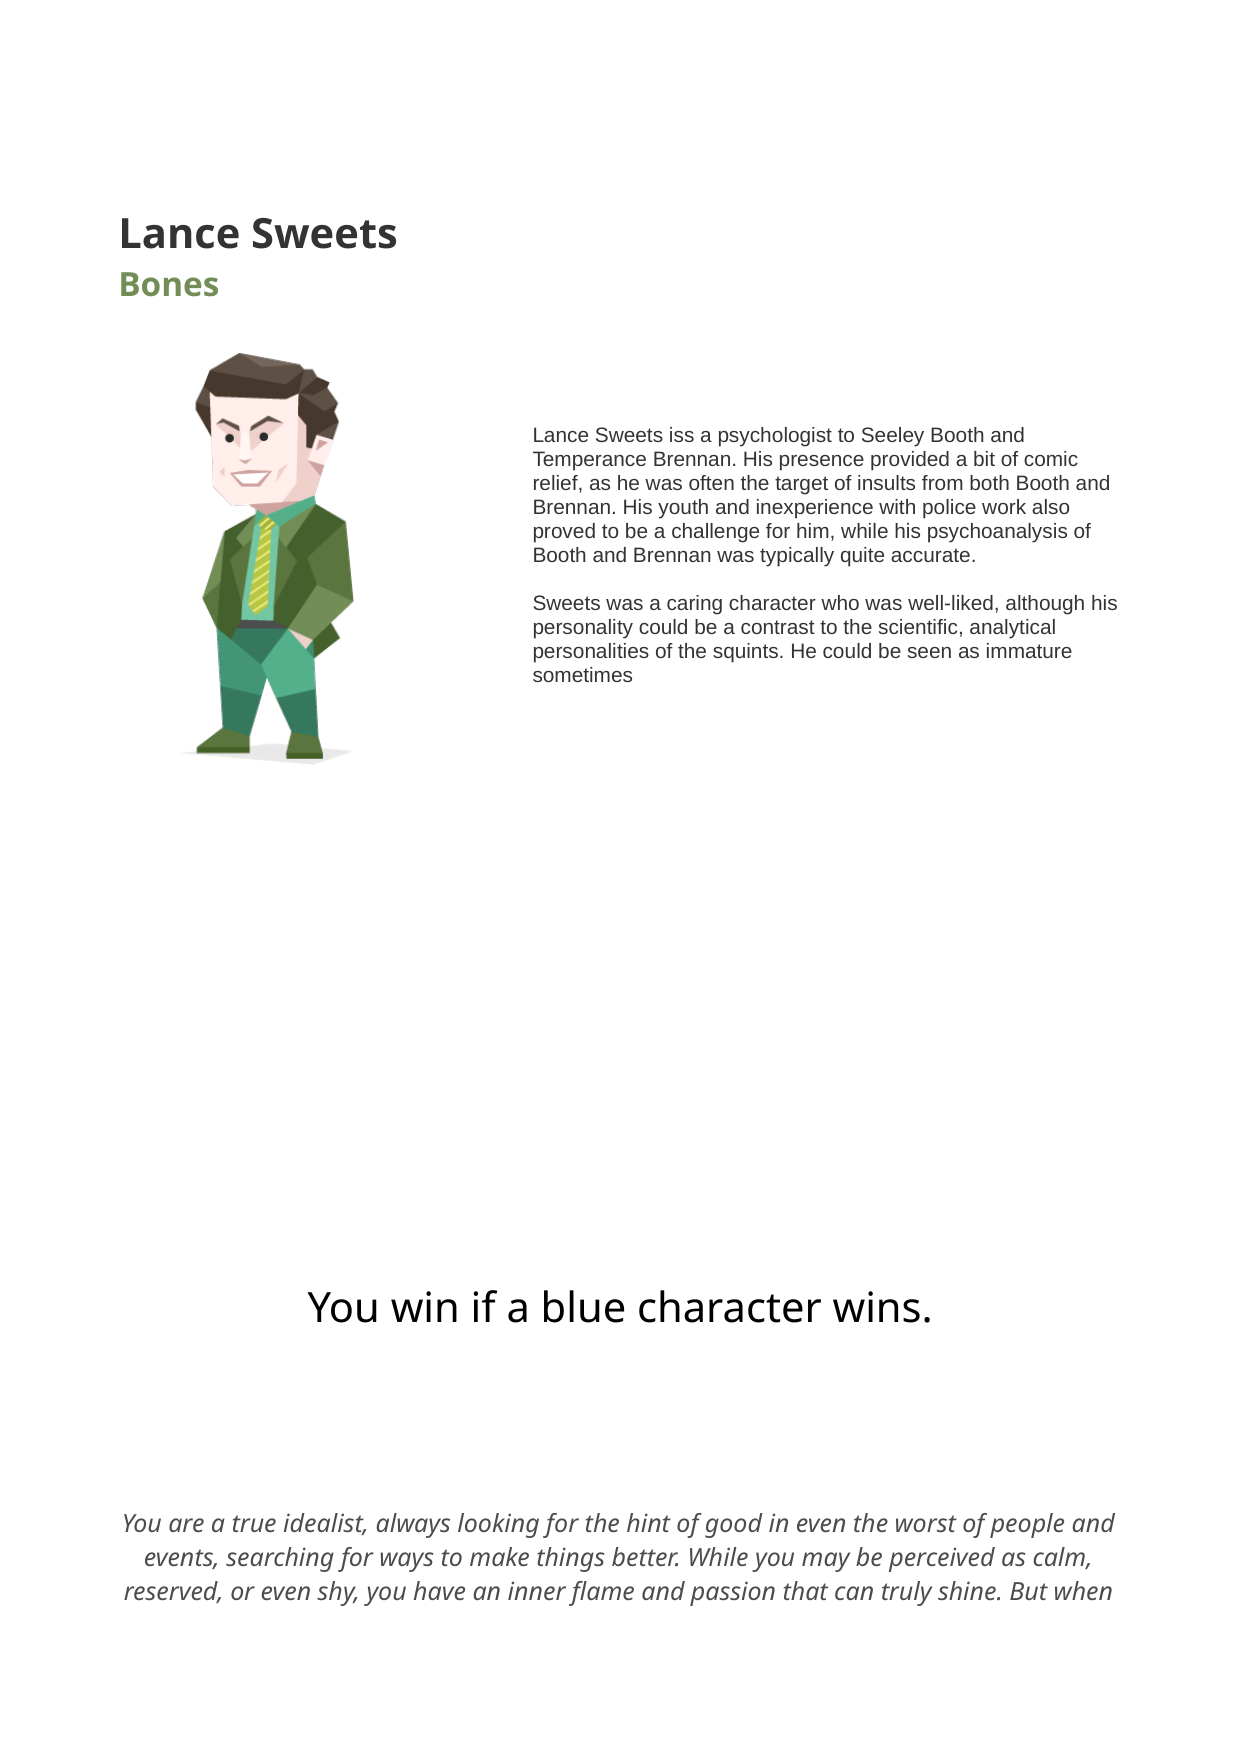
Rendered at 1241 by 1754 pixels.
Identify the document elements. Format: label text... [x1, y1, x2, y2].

text You win if a blue character wins. [118, 1278, 1122, 1335]
text Lance Sweets [118, 204, 1122, 260]
text Bones [118, 260, 1122, 306]
picture [59, 351, 473, 765]
text Lance Sweets iss a psychologist to Seeley Booth and Temperance Brennan. His presence provided a bit of comic relief, as he was often the target of insults from both Booth and Brennan. His youth and inexperience with police work also proved to be a challenge for him, while his psychoanalysis of Booth and Brennan was typically quite accurate. [473, 423, 1122, 567]
text Sweets was a caring character who was well-liked, although his personality could be a contrast to the scientific, analytical personalities of the squints. He could be seen as immature sometimes [473, 591, 1122, 687]
text You are a true idealist, always looking for the hint of good in even the worst of people and events, searching for ways to make things better. While you may be perceived as calm, reserved, or even shy, you have an inner flame and passion that can truly shine. But when [118, 1505, 1122, 1608]
